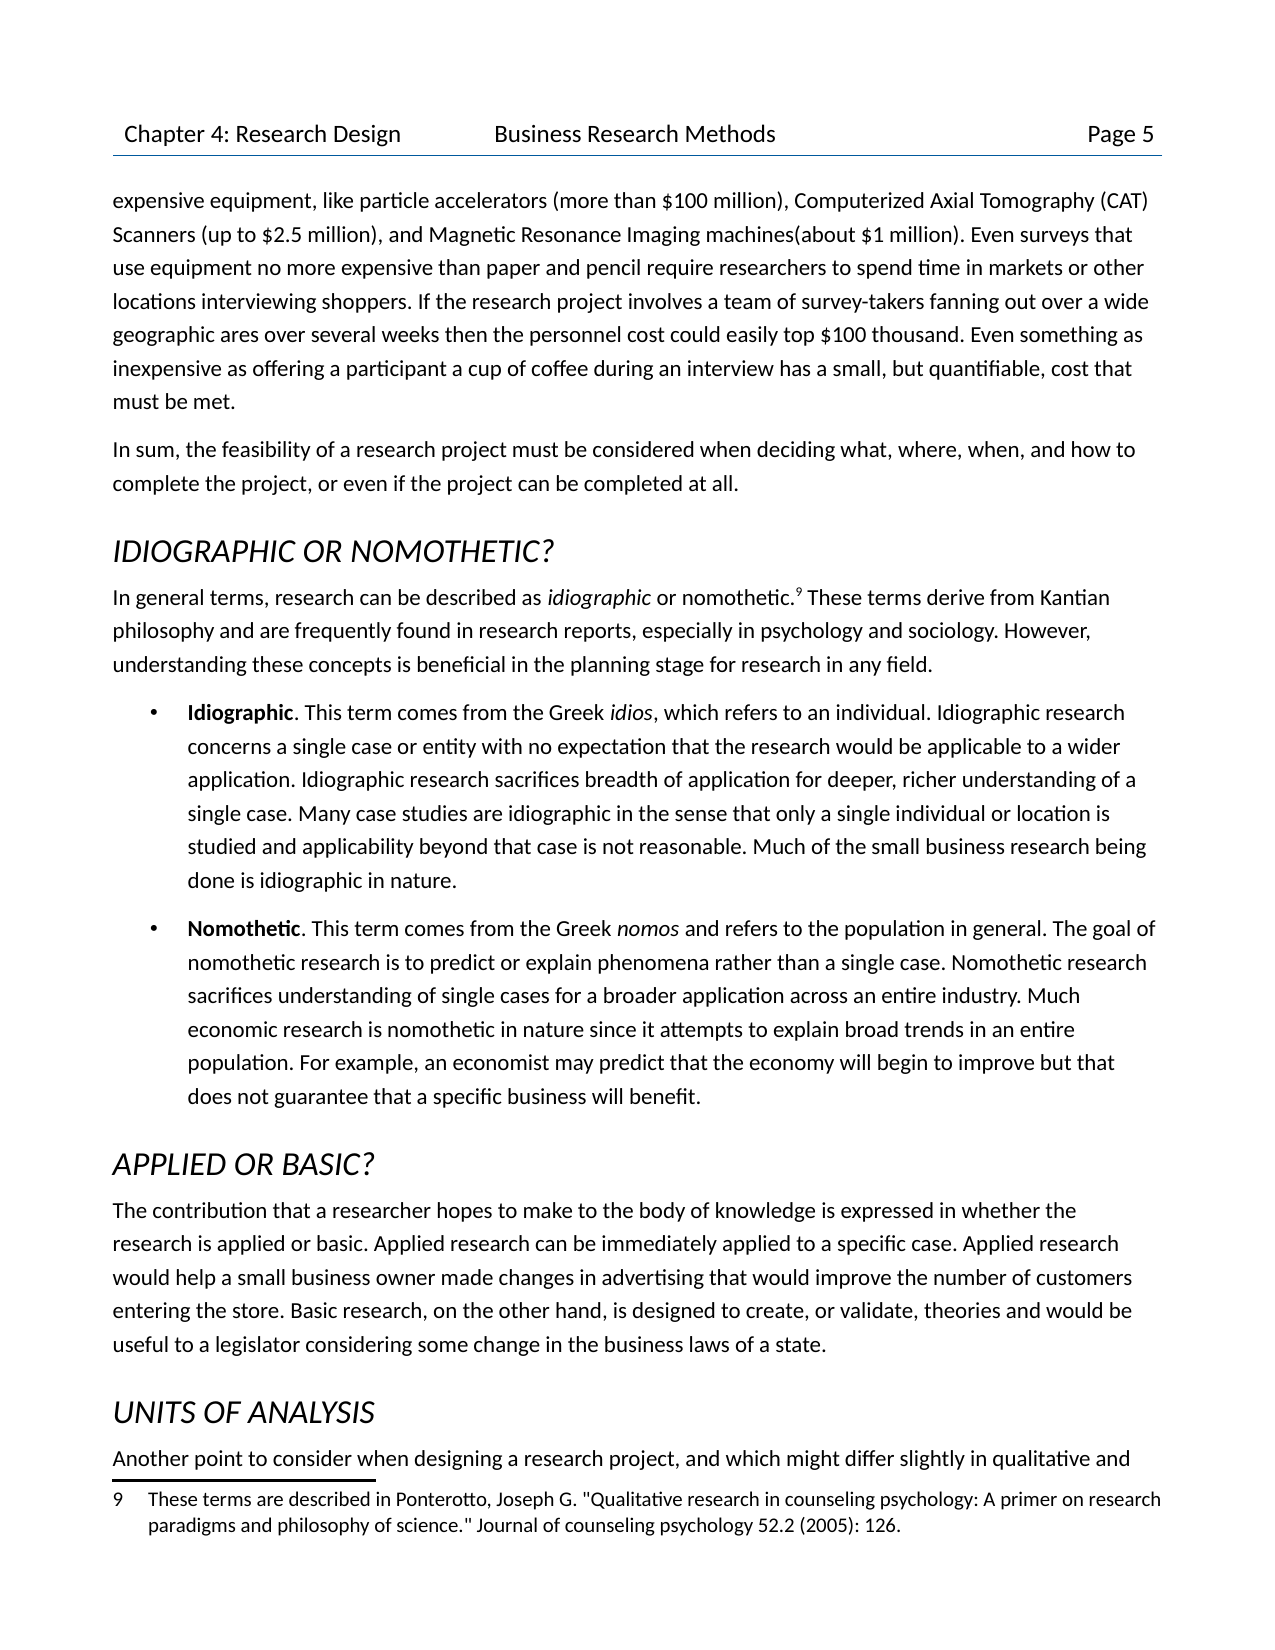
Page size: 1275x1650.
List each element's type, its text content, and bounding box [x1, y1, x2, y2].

text In sum, the feasibility of a research project must be considered when deciding what, where, when, and how to complete the project, or even if the project can be completed at all. [112, 436, 1162, 497]
subtitle Applied or Basic? [112, 1142, 1162, 1183]
text expensive equipment, like particle accelerators (more than $100 million), Computerized Axial Tomography (CAT) Scanners (up to $2.5 million), and Magnetic Resonance Imaging machines(about $1 million). Even surveys that use equipment no more expensive than paper and pencil require researchers to spend time in markets or other locations interviewing shoppers. If the research project involves a team of survey-takers fanning out over a wide geographic ares over several weeks then the personnel cost could easily top $100 thousand. Even something as inexpensive as offering a participant a cup of coffee during an interview has a small, but quantifiable, cost that must be met. [112, 186, 1162, 415]
list Idiographic. This term comes from the Greek idios, which refers to an individual. Idiographic research concerns a single case or entity with no expectation that the research would be applicable to a wider application. Idiographic research sacrifices breadth of application for deeper, richer understanding of a single case. Many case studies are idiographic in the sense that only a single individual or location is studied and applicability beyond that case is not reasonable. Much of the small business research being done is idiographic in nature. [150, 698, 1162, 894]
list Nomothetic. This term comes from the Greek nomos and refers to the population in general. The goal of nomothetic research is to predict or explain phenomena rather than a single case. Nomothetic research sacrifices understanding of single cases for a broader application across an entire industry. Much economic research is nomothetic in nature since it attempts to explain broad trends in an entire population. For example, an economist may predict that the economy will begin to improve but that does not guarantee that a specific business will benefit. [150, 914, 1162, 1110]
subtitle Units of Analysis [112, 1391, 1162, 1432]
text These terms are described in Ponterotto, Joseph G. "Qualitative research in counseling psychology: A primer on research paradigms and philosophy of science." Journal of counseling psychology 52.2 (2005): 126. [112, 1487, 1162, 1537]
text Another point to consider when designing a research project, and which might differ slightly in qualitative and [112, 1444, 1162, 1472]
text In general terms, research can be described as idiographic or nomothetic. These terms derive from Kantian philosophy and are frequently found in research reports, especially in psychology and sociology. However, understanding these concepts is beneficial in the planning stage for research in any field. [112, 583, 1162, 678]
subtitle Idiographic or Nomothetic? [112, 530, 1162, 571]
text The contribution that a researcher hopes to make to the body of knowledge is expressed in whether the research is applied or basic. Applied research can be immediately applied to a specific case. Applied research would help a small business owner made changes in advertising that would improve the number of customers entering the store. Basic research, on the other hand, is designed to create, or validate, theories and would be useful to a legislator considering some change in the business laws of a state. [112, 1196, 1162, 1358]
